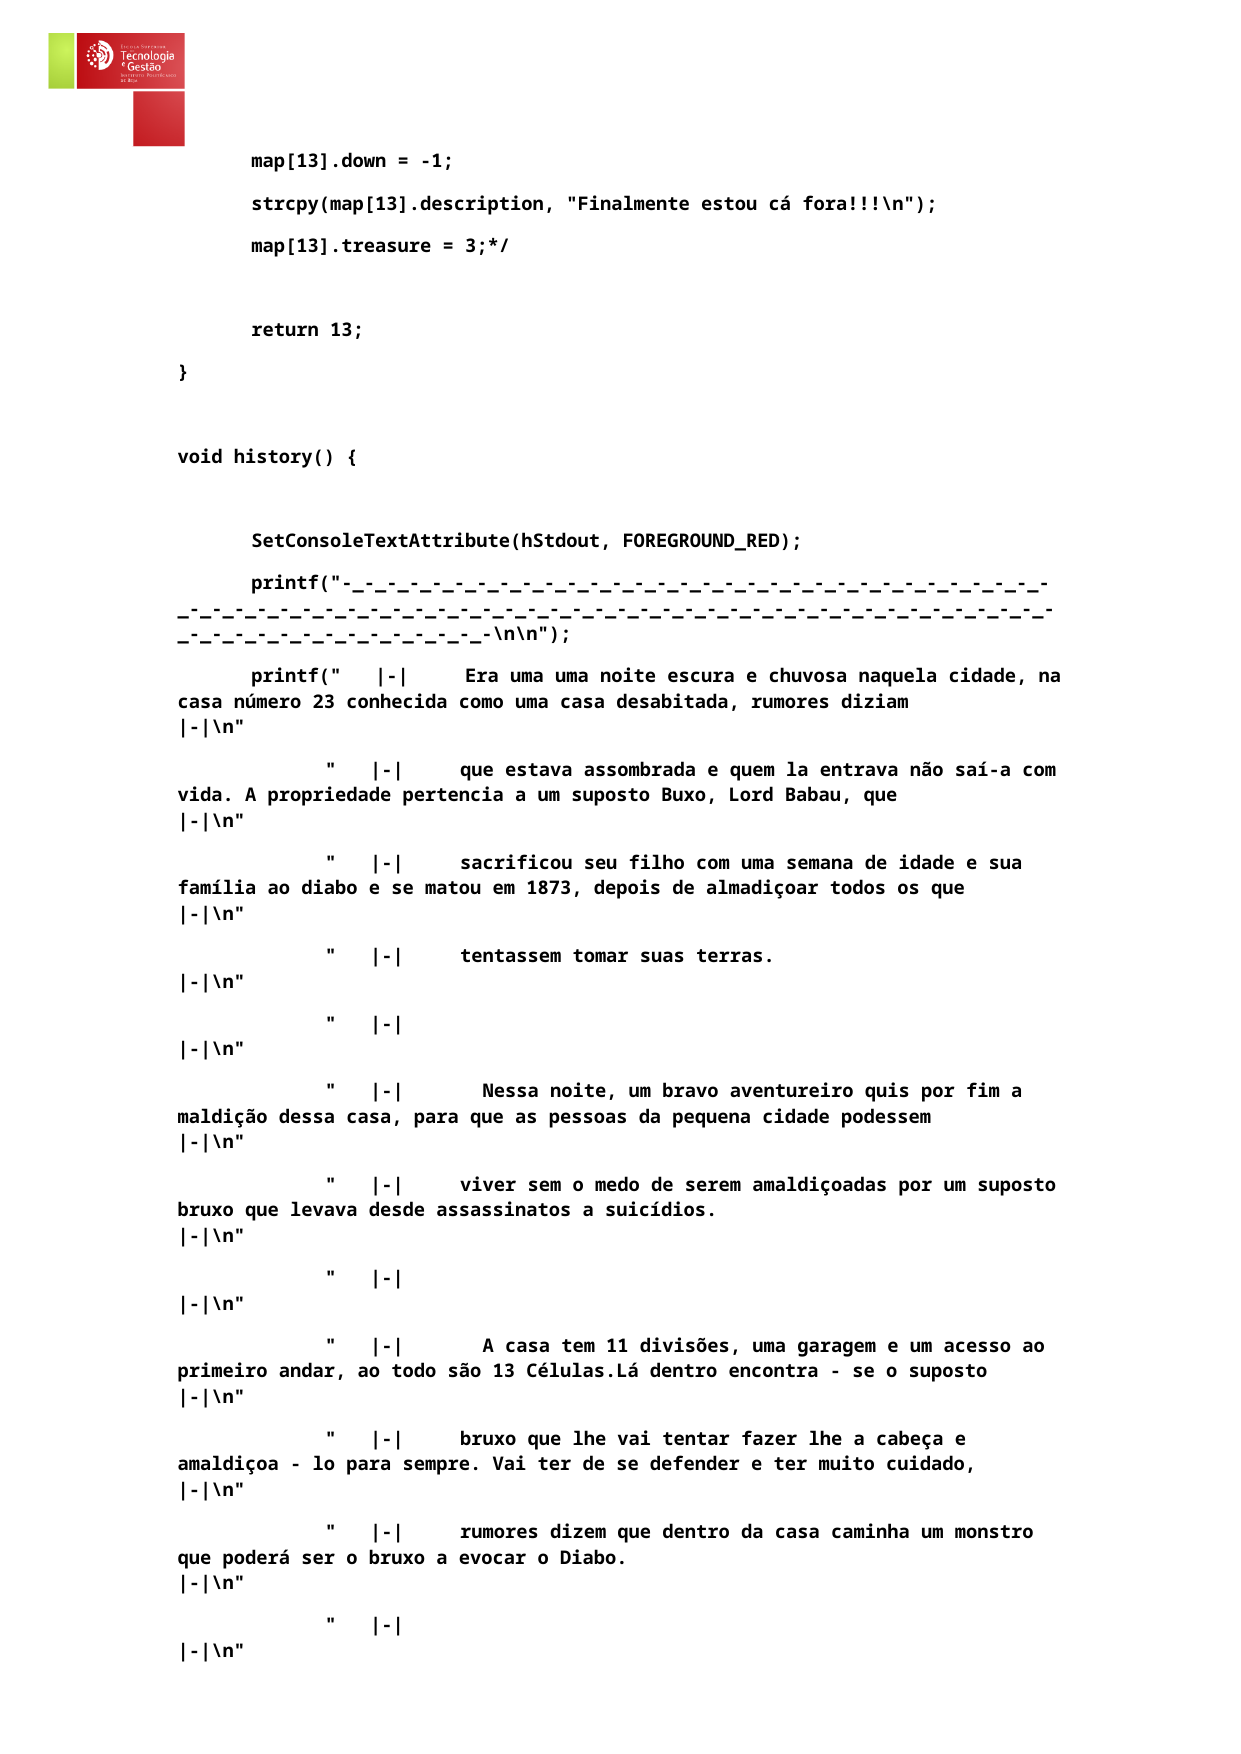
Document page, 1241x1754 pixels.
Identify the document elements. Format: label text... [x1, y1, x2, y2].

text " |-| que estava assombrada e quem la entrava não saí-a com vida. A propriedade pertencia a um suposto Buxo, Lord Babau, que |-|\n" [177, 756, 1063, 832]
text " |-| |-|\n" [177, 1010, 1063, 1061]
text printf(" |-| Era uma uma noite escura e chuvosa naquela cidade, na casa número 23 conhecida como uma casa desabitada, rumores diziam |-|\n" [177, 663, 1063, 739]
text strcpy(map[13].description, "Finalmente estou cá fora!!!\n"); [177, 190, 1063, 215]
text printf("-_-_-_-_-_-_-_-_-_-_-_-_-_-_-_-_-_-_-_-_-_-_-_-_-_-_-_-_-_-_-_-_-_-_-_-_-_-_-_-_-_-_-_-_-_-_-_-_-_-_-_-_-_-_-_-_-_-_-_-_-_-_-_-_-_-_-_-_-_-_-_-_-_-_-_-_-_-_-_-_-_-_-_-_-\n\n"); [177, 569, 1063, 646]
text " |-| tentassem tomar suas terras. |-|\n" [177, 942, 1063, 993]
text map[13].down = -1; [177, 148, 1063, 173]
text map[13].treasure = 3;*/ [177, 232, 1063, 257]
text " |-| rumores dizem que dentro da casa caminha um monstro que poderá ser o bruxo a evocar o Diabo. |-|\n" [177, 1518, 1063, 1595]
text " |-| Nessa noite, um bravo aventureiro quis por fim a maldição dessa casa, para que as pessoas da pequena cidade podessem |-|\n" [177, 1078, 1063, 1154]
text SetConsoleTextAttribute(hStdout, FOREGROUND_RED); [177, 527, 1063, 553]
text return 13; [177, 316, 1063, 342]
text " |-| bruxo que lhe vai tentar fazer lhe a cabeça e amaldiçoa - lo para sempre. Vai ter de se defender e ter muito cuidado, |-|\n" [177, 1425, 1063, 1502]
text " |-| |-|\n" [177, 1264, 1063, 1315]
text " |-| |-|\n" [177, 1612, 1063, 1663]
text " |-| A casa tem 11 divisões, uma garagem e um acesso ao primeiro andar, ao todo são 13 Células.Lá dentro encontra - se o suposto |-|\n" [177, 1332, 1063, 1408]
text " |-| viver sem o medo de serem amaldiçoadas por um suposto bruxo que levava desde assassinatos a suicídios. |-|\n" [177, 1171, 1063, 1248]
text void history() { [177, 443, 1063, 468]
text } [177, 358, 1063, 384]
text " |-| sacrificou seu filho com uma semana de idade e sua família ao diabo e se matou em 1873, depois de almadiçoar todos os que |-|\n" [177, 849, 1063, 926]
